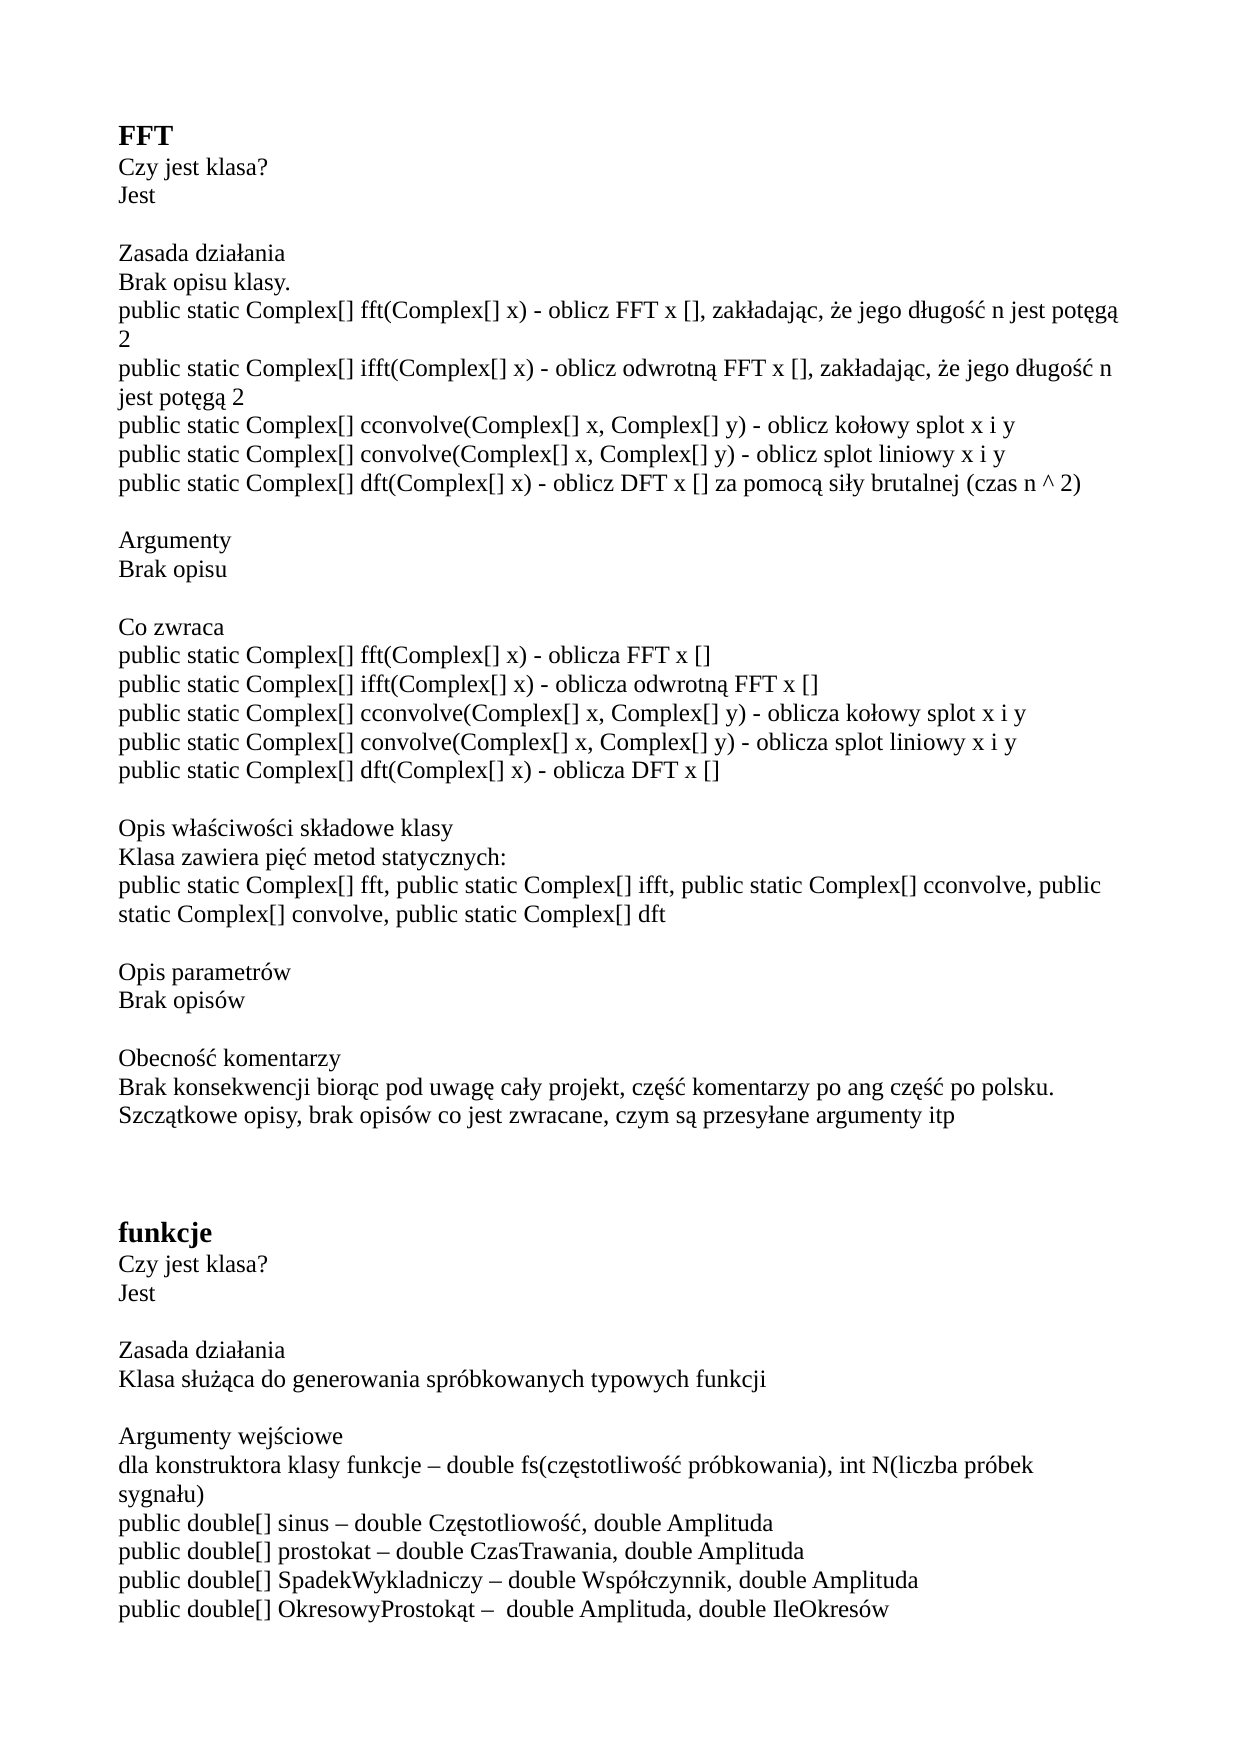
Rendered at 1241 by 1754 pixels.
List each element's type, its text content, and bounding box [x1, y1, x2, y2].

text public static Complex[] convolve(Complex[] x, Complex[] y) - oblicz splot liniowy x i y [118, 439, 1122, 468]
text Brak konsekwencji biorąc pod uwagę cały projekt, część komentarzy po ang część po polsku. Szczątkowe opisy, brak opisów co jest zwracane, czym są przesyłane argumenty itp [118, 1072, 1122, 1129]
text public static Complex[] cconvolve(Complex[] x, Complex[] y) - oblicz kołowy splot x i y [118, 410, 1122, 439]
text public static Complex[] dft(Complex[] x) - oblicza DFT x [] [118, 755, 1122, 784]
text public static Complex[] convolve(Complex[] x, Complex[] y) - oblicza splot liniowy x i y [118, 727, 1122, 755]
text Argumenty [118, 525, 1122, 554]
text Jest [118, 1278, 1122, 1306]
text public double[] SpadekWykladniczy – double Współczynnik, double Amplituda [118, 1565, 1122, 1594]
text funkcje [118, 1215, 1122, 1249]
text Klasa zawiera pięć metod statycznych: [118, 842, 1122, 870]
text public double[] OkresowyProstokąt – double Amplituda, double IleOkresów [118, 1594, 1122, 1623]
text Czy jest klasa? [118, 152, 1122, 180]
text Zasada działania [118, 1335, 1122, 1364]
text Co zwraca [118, 612, 1122, 640]
text Zasada działania [118, 238, 1122, 267]
text public static Complex[] cconvolve(Complex[] x, Complex[] y) - oblicza kołowy splot x i y [118, 698, 1122, 727]
text Opis właściwości składowe klasy [118, 813, 1122, 842]
text FFT [118, 118, 1122, 152]
text public double[] sinus – double Częstotliowość, double Amplituda [118, 1508, 1122, 1536]
text public static Complex[] fft(Complex[] x) - oblicz FFT x [], zakładając, że jego długość n jest potęgą 2 [118, 295, 1122, 353]
text public static Complex[] fft, public static Complex[] ifft, public static Complex[] cconvolve, public static Complex[] convolve, public static Complex[] dft [118, 870, 1122, 928]
text dla konstruktora klasy funkcje – double fs(częstotliwość próbkowania), int N(liczba próbek sygnału) [118, 1450, 1122, 1508]
text Brak opisu klasy. [118, 267, 1122, 295]
text Jest [118, 180, 1122, 209]
text Czy jest klasa? [118, 1249, 1122, 1278]
text public static Complex[] ifft(Complex[] x) - oblicz odwrotną FFT x [], zakładając, że jego długość n jest potęgą 2 [118, 353, 1122, 410]
text public static Complex[] ifft(Complex[] x) - oblicza odwrotną FFT x [] [118, 669, 1122, 698]
text public static Complex[] dft(Complex[] x) - oblicz DFT x [] za pomocą siły brutalnej (czas n ^ 2) [118, 468, 1122, 497]
text Brak opisów [118, 985, 1122, 1014]
text Klasa służąca do generowania spróbkowanych typowych funkcji [118, 1364, 1122, 1393]
text public double[] prostokat – double CzasTrawania, double Amplituda [118, 1536, 1122, 1565]
text Argumenty wejściowe [118, 1421, 1122, 1450]
text Brak opisu [118, 554, 1122, 583]
text Opis parametrów [118, 957, 1122, 985]
text public static Complex[] fft(Complex[] x) - oblicza FFT x [] [118, 640, 1122, 669]
text Obecność komentarzy [118, 1043, 1122, 1072]
